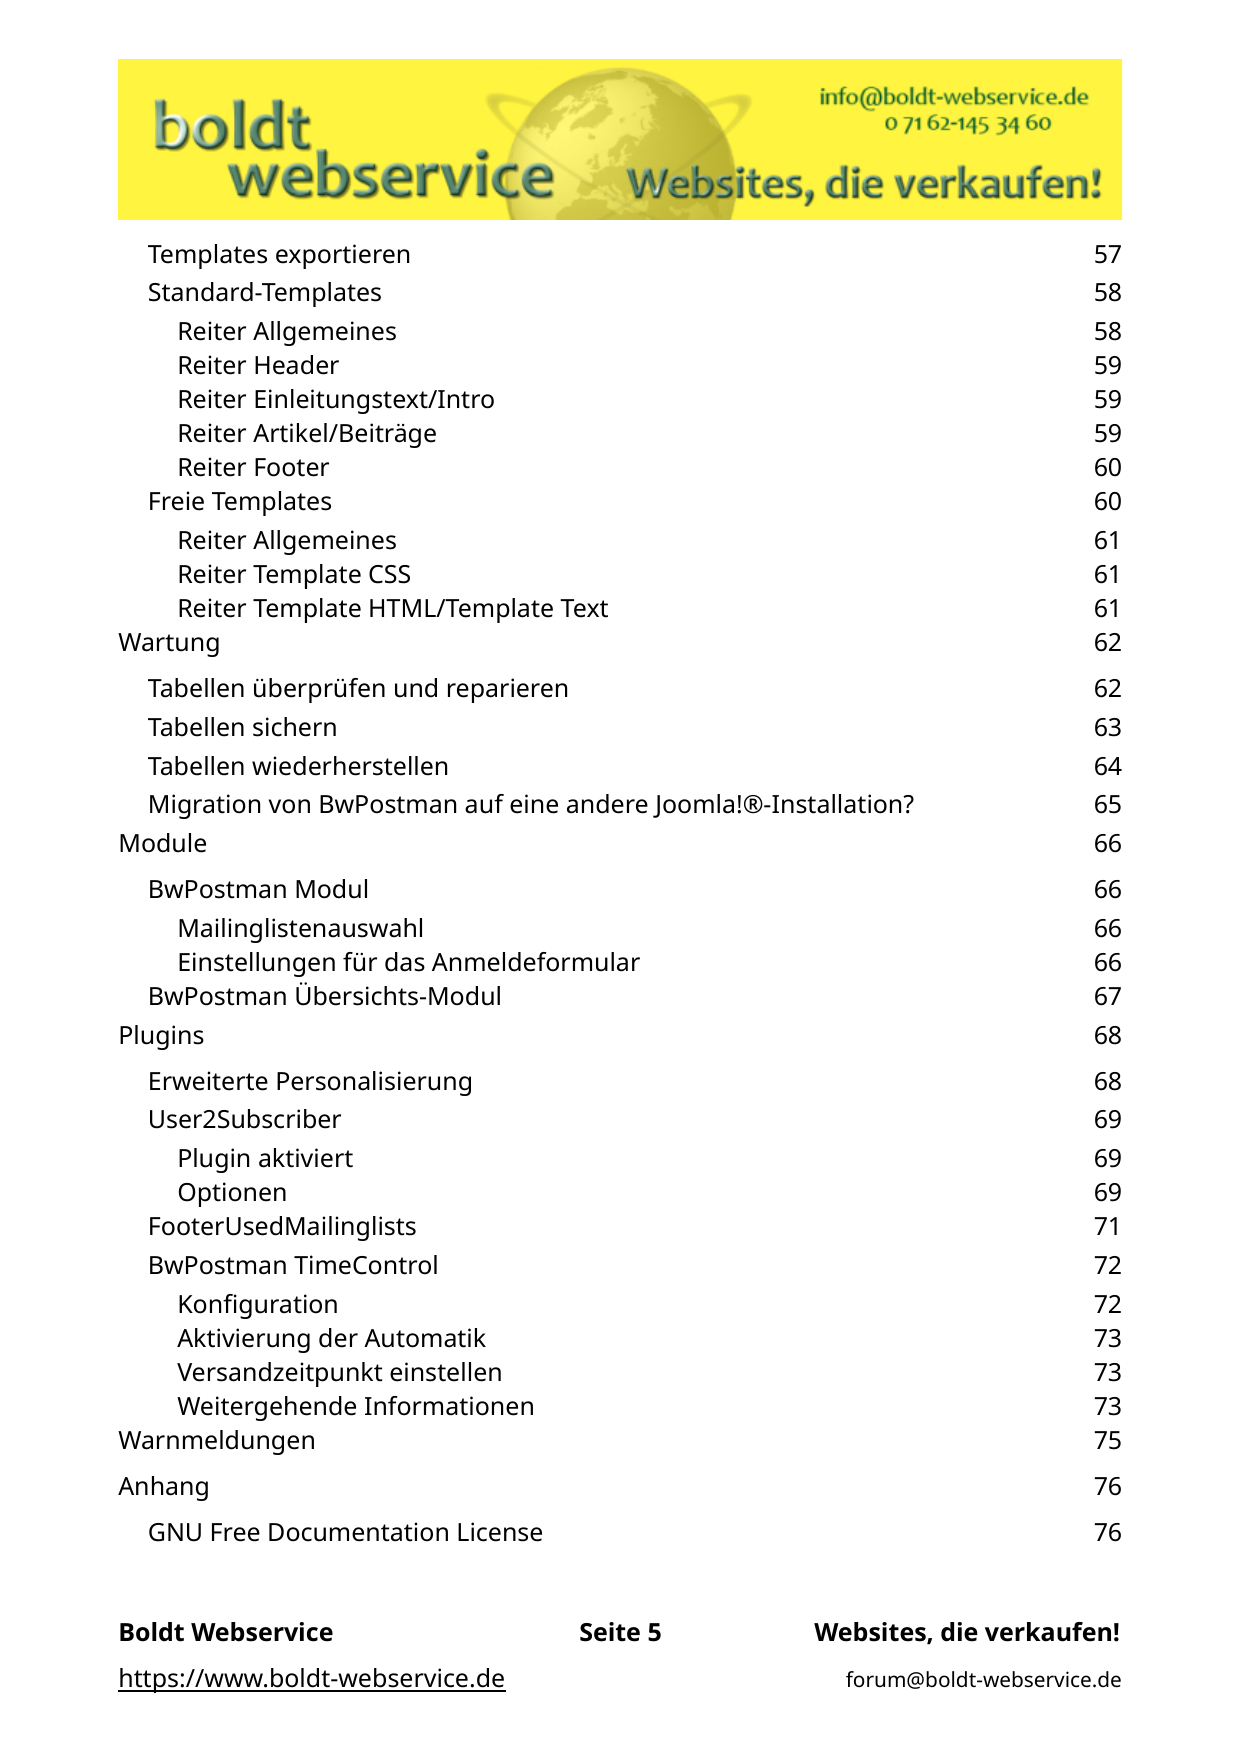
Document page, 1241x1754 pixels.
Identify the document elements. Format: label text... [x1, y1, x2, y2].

text Versandzeitpunkt einstellen 73 [177, 1354, 1122, 1388]
text Plugin aktiviert 69 [177, 1141, 1122, 1175]
text Standard-Templates 58 [148, 275, 1122, 309]
text Einstellungen für das Anmeldeformular 66 [177, 944, 1122, 978]
text Module 66 [118, 826, 1122, 860]
text Freie Templates 60 [148, 484, 1122, 518]
text Reiter Template HTML/Template Text 61 [177, 591, 1122, 625]
text User2Subscriber 69 [148, 1102, 1122, 1136]
text Reiter Einleitungstext/Intro 59 [177, 382, 1122, 416]
text Reiter Allgemeines 61 [177, 523, 1122, 557]
text Reiter Artikel/Beiträge 59 [177, 416, 1122, 450]
text BwPostman Modul 66 [148, 872, 1122, 906]
text Warnmeldungen 75 [118, 1422, 1122, 1457]
text Migration von BwPostman auf eine andere Joomla!®-Installation? 65 [148, 787, 1122, 821]
picture [118, 59, 1123, 220]
text Weitergehende Informationen 73 [177, 1388, 1122, 1422]
text Reiter Template CSS 61 [177, 557, 1122, 591]
text BwPostman Übersichts-Modul 67 [148, 978, 1122, 1013]
text Tabellen überprüfen und reparieren 62 [148, 671, 1122, 705]
text Optionen 69 [177, 1175, 1122, 1209]
text FooterUsedMailinglists 71 [148, 1209, 1122, 1243]
text Reiter Allgemeines 58 [177, 314, 1122, 348]
text BwPostman TimeControl 72 [148, 1247, 1122, 1282]
text Reiter Footer 60 [177, 450, 1122, 484]
text Wartung 62 [118, 625, 1122, 659]
text Erweiterte Personalisierung 68 [148, 1063, 1122, 1097]
text Konfiguration 72 [177, 1286, 1122, 1320]
text Reiter Header 59 [177, 348, 1122, 382]
text Anhang 76 [118, 1468, 1122, 1502]
text Aktivierung der Automatik 73 [177, 1320, 1122, 1354]
text Plugins 68 [118, 1017, 1122, 1051]
text Tabellen wiederherstellen 64 [148, 748, 1122, 782]
text Tabellen sichern 63 [148, 709, 1122, 744]
text Mailinglistenauswahl 66 [177, 910, 1122, 944]
text GNU Free Documentation License 76 [148, 1514, 1122, 1548]
text Templates exportieren 57 [148, 236, 1122, 270]
